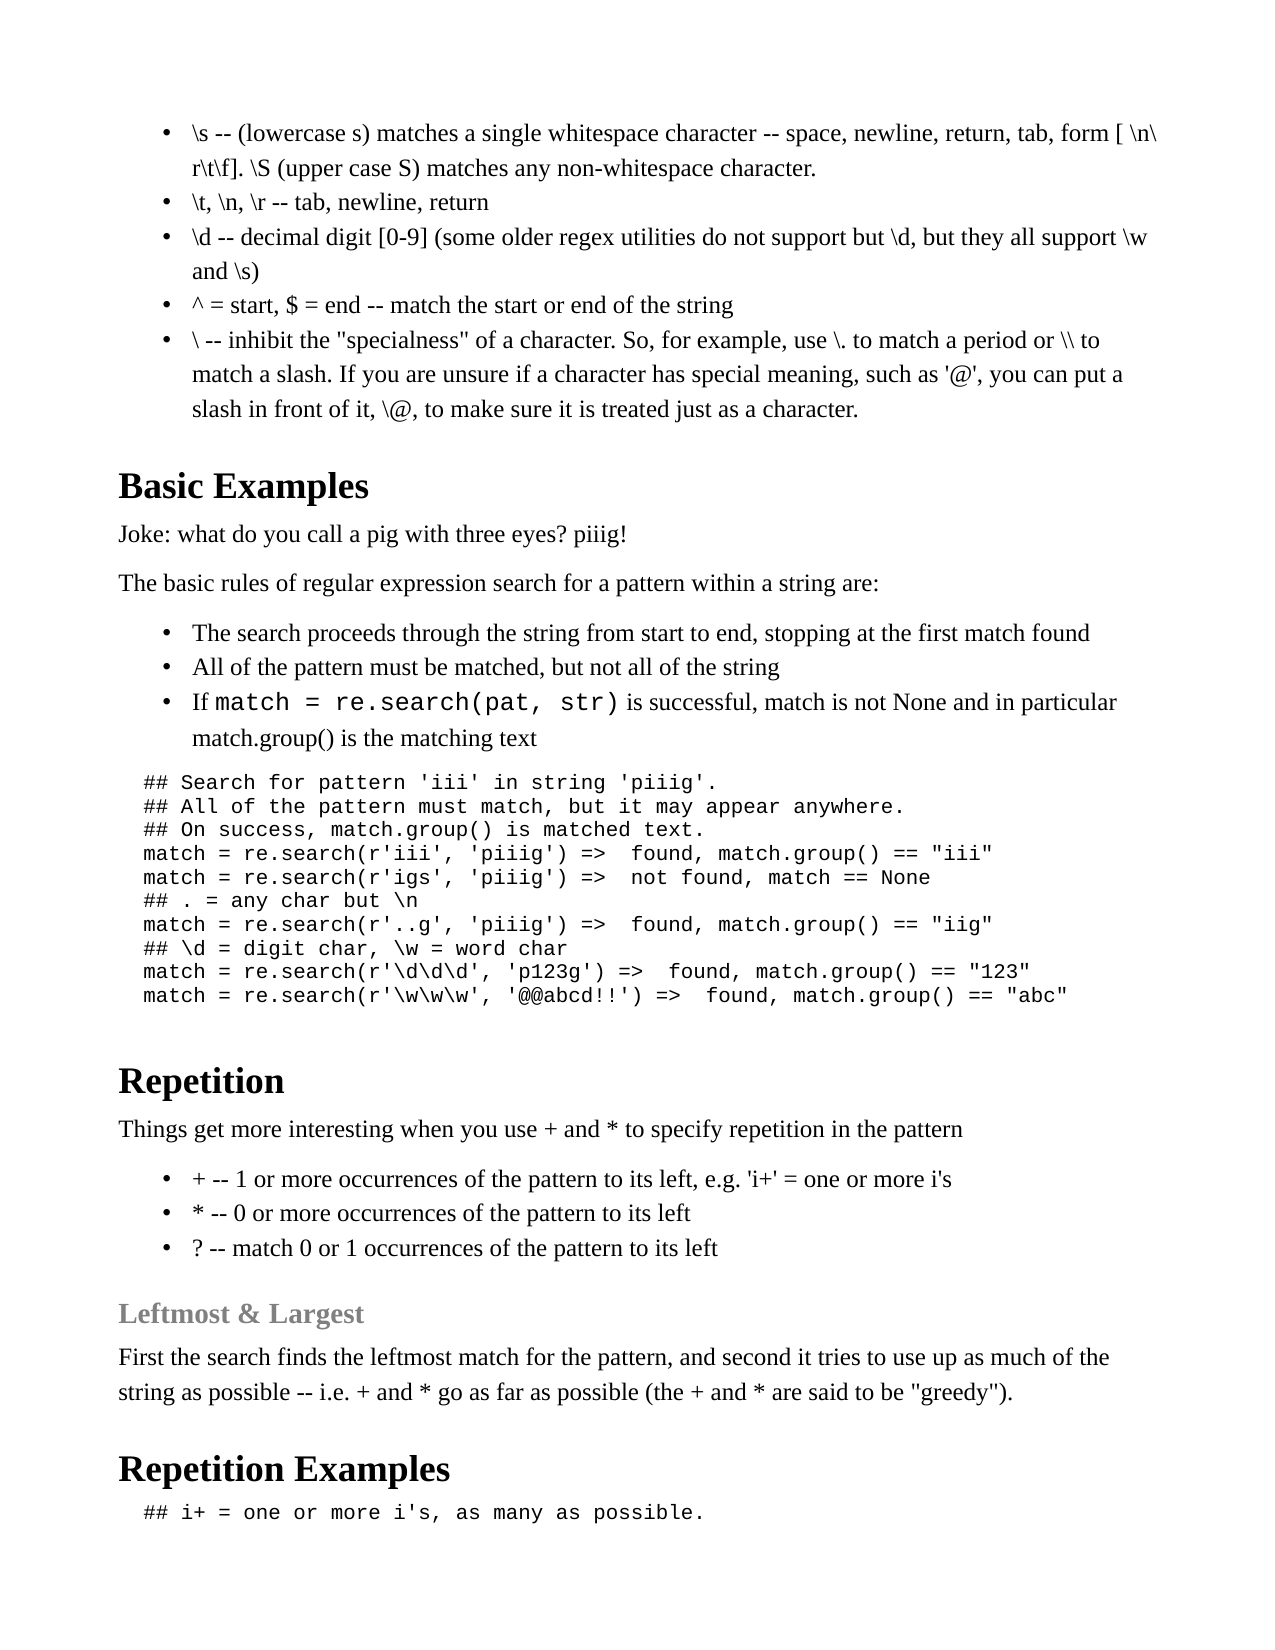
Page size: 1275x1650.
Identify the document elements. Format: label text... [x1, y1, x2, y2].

text match = re.search(r'igs', 'piiig') => not found, match == None [118, 867, 1157, 890]
subtitle Basic Examples [118, 464, 1157, 507]
subtitle Repetition [118, 1059, 1157, 1102]
list The search proceeds through the string from start to end, stopping at the first match found [162, 618, 1157, 646]
text match = re.search(r'iii', 'piiig') => found, match.group() == "iii" [118, 843, 1157, 867]
list * -- 0 or more occurrences of the pattern to its left [162, 1198, 1157, 1227]
text First the search finds the leftmost match for the pattern, and second it tries to use up as much of the string as possible -- i.e. + and * go as far as possible (the + and * are said to be "greedy"). [118, 1342, 1157, 1406]
list \ -- inhibit the "specialness" of a character. So, for example, use \. to match a period or \\ to match a slash. If you are unsure if a character has special meaning, such as '@', you can put a slash in front of it, \@, to make sure it is treated just as a character. [162, 325, 1157, 423]
text Joke: what do you call a pig with three eyes? piiig! [118, 519, 1157, 548]
list ^ = start, $ = end -- match the start or end of the string [162, 291, 1157, 319]
text Things get more interesting when you use + and * to specify repetition in the pattern [118, 1114, 1157, 1143]
subtitle Leftmost & Largest [118, 1296, 1157, 1330]
text ## . = any char but \n [118, 890, 1157, 914]
text ## i+ = one or more i's, as many as possible. [118, 1502, 1157, 1526]
list \s -- (lowercase s) matches a single whitespace character -- space, newline, return, tab, form [ \n\r\t\f]. \S (upper case S) matches any non-whitespace character. [162, 118, 1157, 181]
list ? -- match 0 or 1 occurrences of the pattern to its left [162, 1233, 1157, 1261]
list \t, \n, \r -- tab, newline, return [162, 187, 1157, 216]
text match = re.search(r'\w\w\w', '@@abcd!!') => found, match.group() == "abc" [118, 985, 1157, 1009]
text ## Search for pattern 'iii' in string 'piiig'. [118, 772, 1157, 796]
list + -- 1 or more occurrences of the pattern to its left, e.g. 'i+' = one or more i's [162, 1164, 1157, 1192]
text ## \d = digit char, \w = word char [118, 938, 1157, 961]
text ## On success, match.group() is matched text. [118, 819, 1157, 843]
text The basic rules of regular expression search for a pattern within a string are: [118, 568, 1157, 597]
text match = re.search(r'\d\d\d', 'p123g') => found, match.group() == "123" [118, 961, 1157, 985]
list All of the pattern must be matched, but not all of the string [162, 652, 1157, 681]
text match = re.search(r'..g', 'piiig') => found, match.group() == "iig" [118, 914, 1157, 938]
list If match = re.search(pat, str) is successful, match is not None and in particular match.group() is the matching text [162, 687, 1157, 752]
subtitle Repetition Examples [118, 1447, 1157, 1490]
list \d -- decimal digit [0-9] (some older regex utilities do not support but \d, but they all support \w and \s) [162, 222, 1157, 285]
text ## All of the pattern must match, but it may appear anywhere. [118, 796, 1157, 819]
